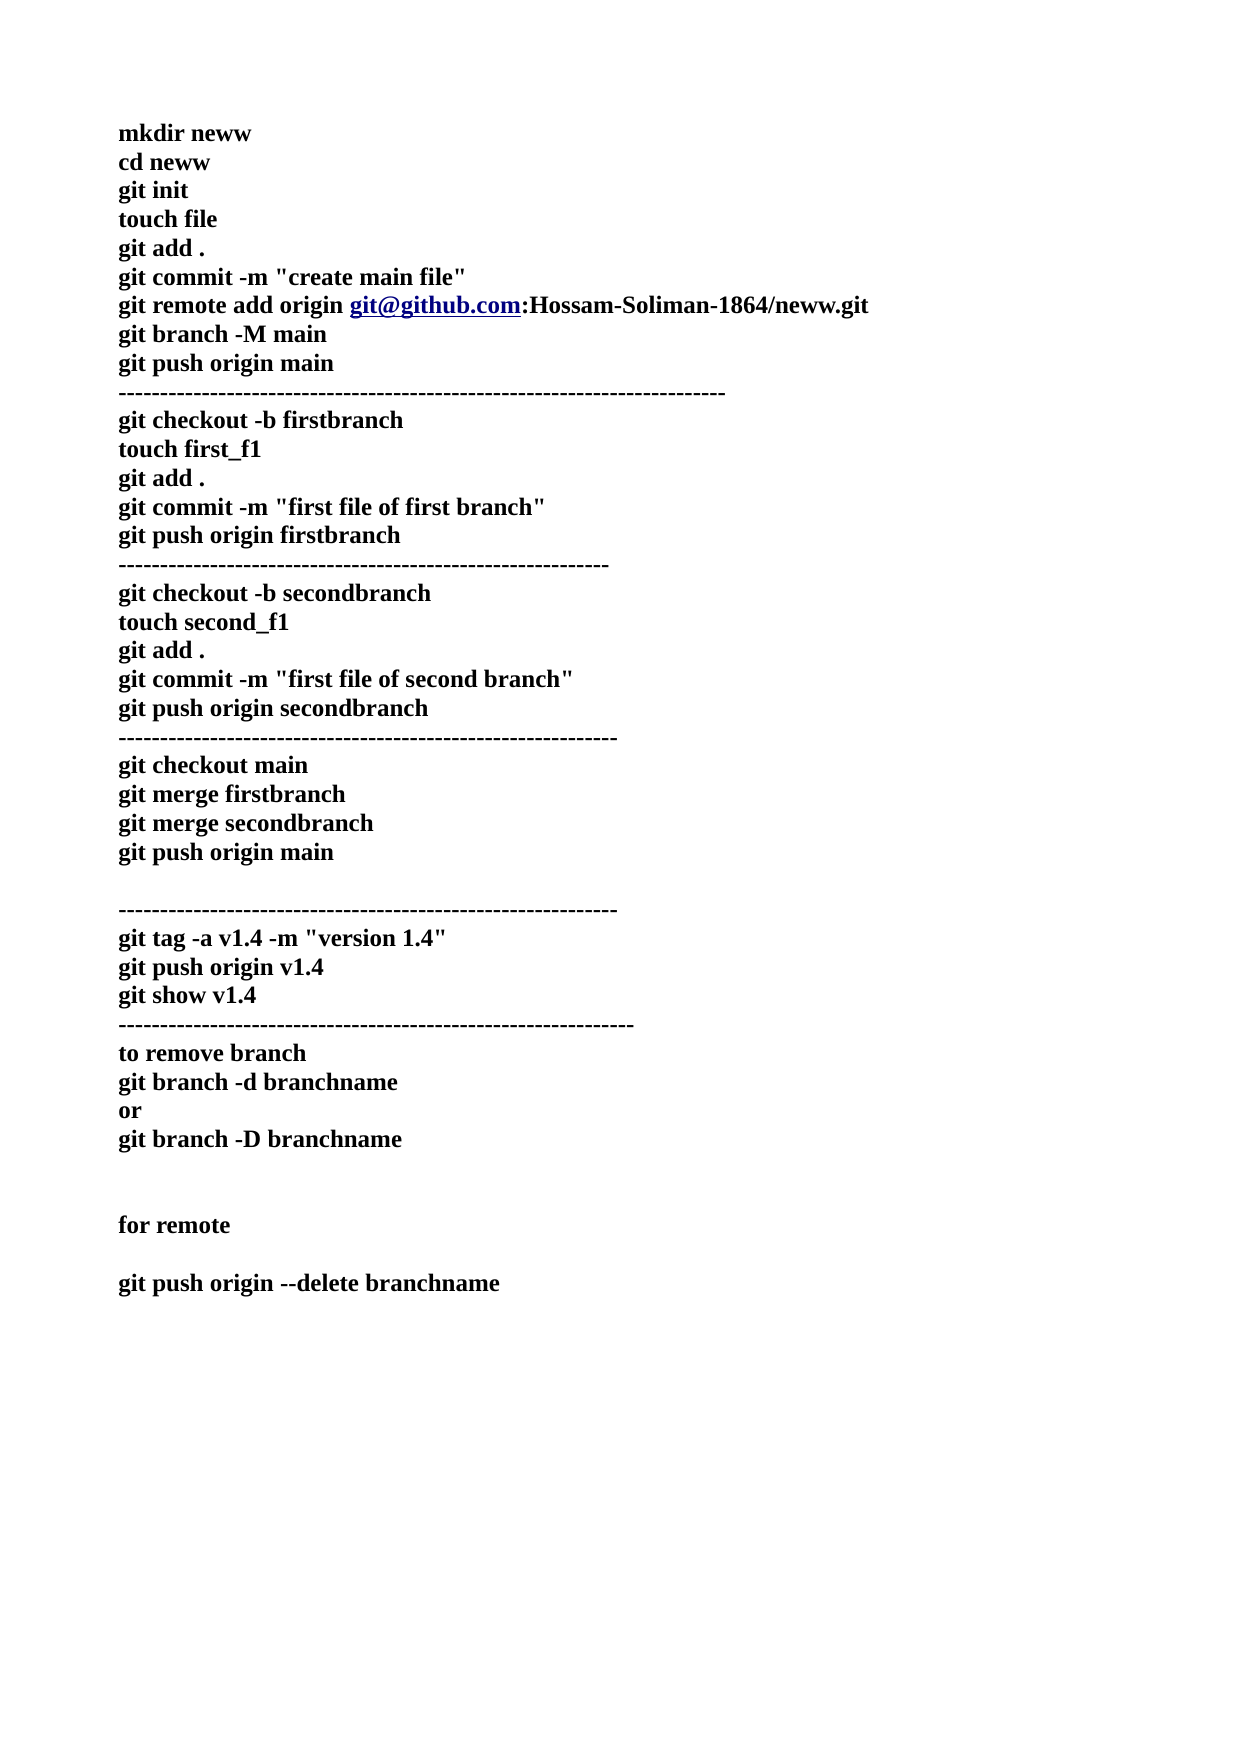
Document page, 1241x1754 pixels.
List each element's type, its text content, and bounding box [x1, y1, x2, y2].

text git checkout main [118, 751, 1122, 779]
text git commit -m "create main file" [118, 262, 1122, 291]
text git checkout -b secondbranch [118, 578, 1122, 607]
text to remove branch [118, 1038, 1122, 1067]
text git branch -d branchname [118, 1067, 1122, 1096]
text git remote add origin git@github.com:Hossam-Soliman-1864/neww.git [118, 291, 1122, 319]
text git checkout -b firstbranch [118, 406, 1122, 434]
text touch file [118, 204, 1122, 233]
text git push origin main [118, 837, 1122, 866]
text ------------------------------------------------------------ [118, 894, 1122, 923]
text or [118, 1096, 1122, 1124]
text git merge firstbranch [118, 779, 1122, 808]
text git push origin v1.4 [118, 952, 1122, 981]
text git add . [118, 636, 1122, 664]
text -------------------------------------------------------------- [118, 1009, 1122, 1038]
text mkdir neww [118, 118, 1122, 147]
text git commit -m "first file of first branch" [118, 492, 1122, 521]
text touch second_f1 [118, 607, 1122, 636]
text git merge secondbranch [118, 808, 1122, 837]
text git add . [118, 233, 1122, 262]
text git init [118, 176, 1122, 204]
text git branch -M main [118, 319, 1122, 348]
text for remote [118, 1211, 1122, 1239]
text git add . [118, 463, 1122, 492]
text git push origin firstbranch [118, 521, 1122, 549]
text touch first_f1 [118, 434, 1122, 463]
text ----------------------------------------------------------- [118, 549, 1122, 578]
text ------------------------------------------------------------ [118, 722, 1122, 751]
text git push origin main [118, 348, 1122, 377]
text git push origin secondbranch [118, 693, 1122, 722]
text git show v1.4 [118, 981, 1122, 1009]
text git push origin --delete branchname [118, 1268, 1122, 1297]
text git tag -a v1.4 -m "version 1.4" [118, 923, 1122, 952]
text ------------------------------------------------------------------------- [118, 377, 1122, 406]
text git branch -D branchname [118, 1124, 1122, 1153]
text git commit -m "first file of second branch" [118, 664, 1122, 693]
text cd neww [118, 147, 1122, 176]
